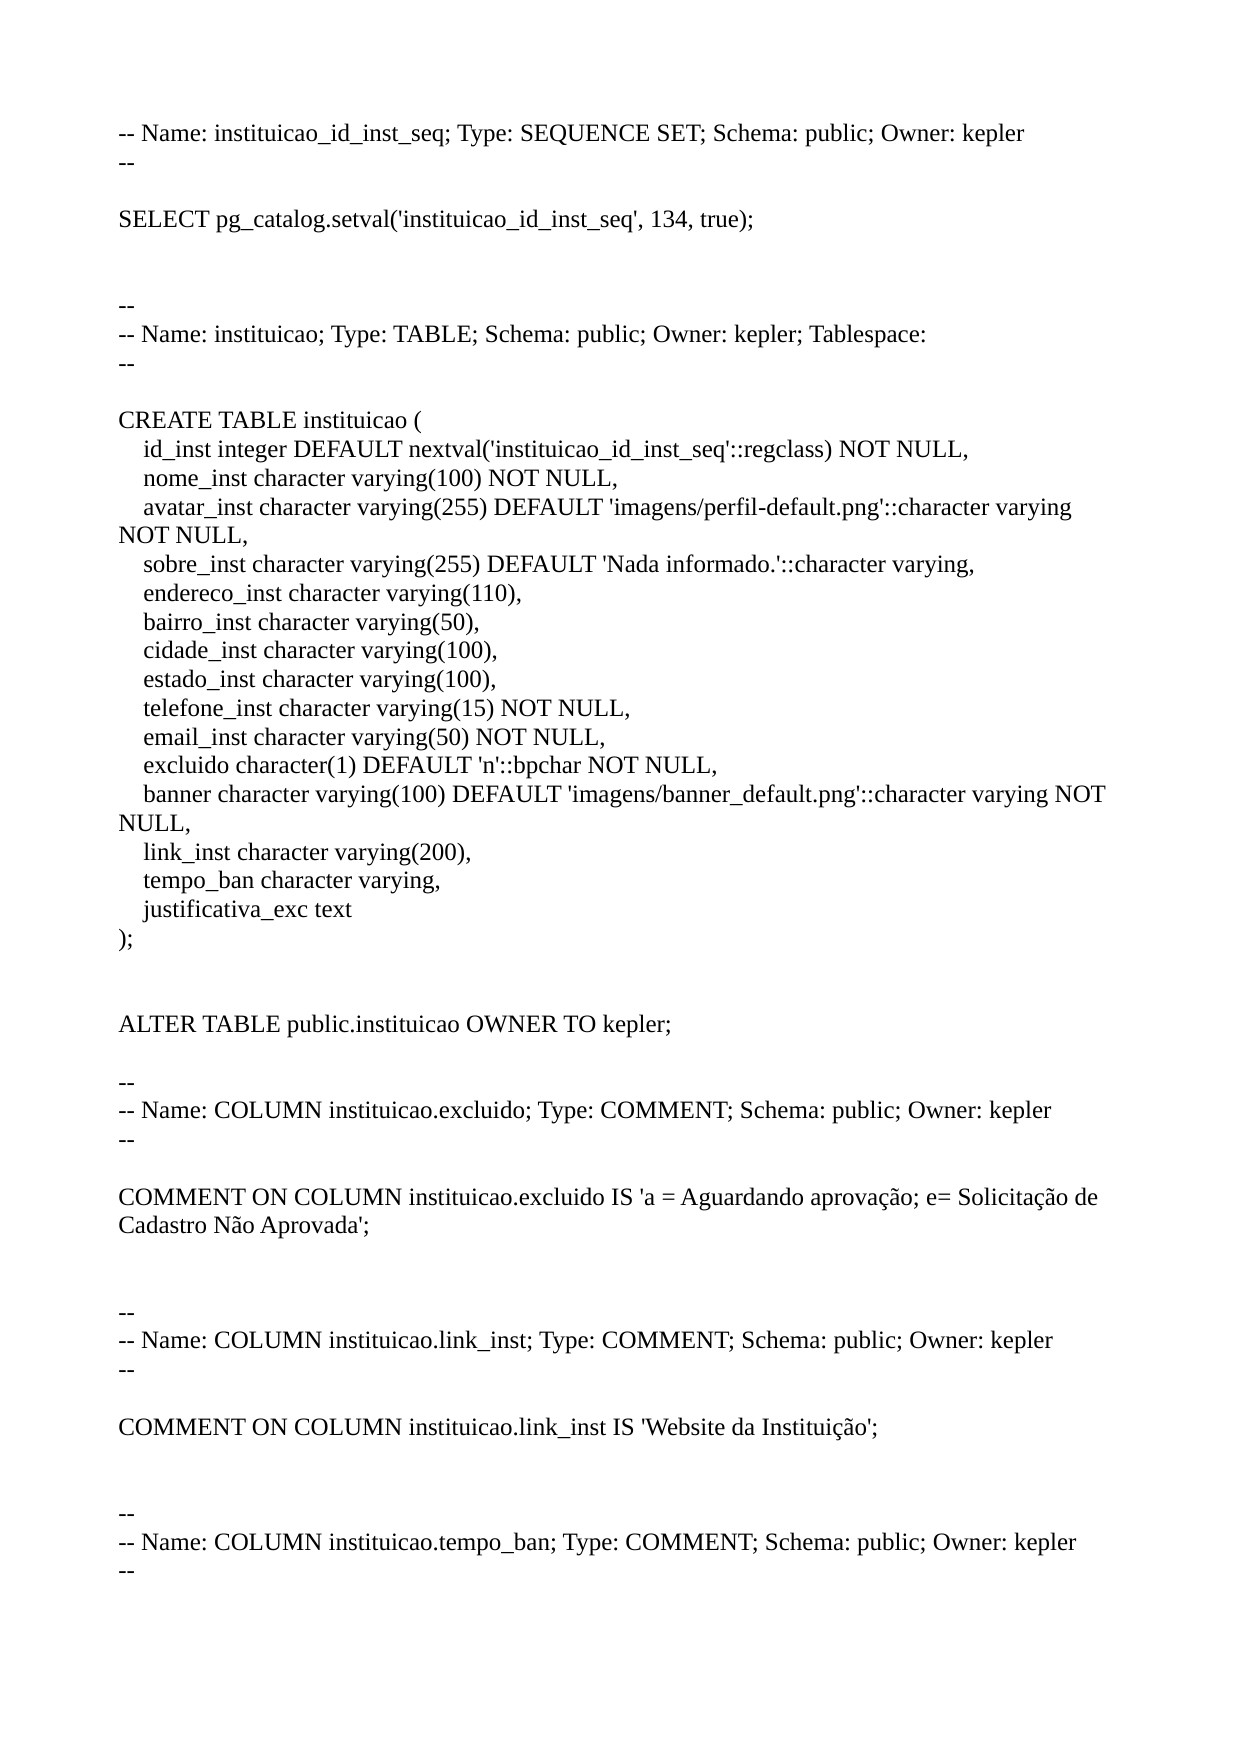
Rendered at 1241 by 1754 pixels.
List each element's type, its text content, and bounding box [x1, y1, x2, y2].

text ALTER TABLE public.instituicao OWNER TO kepler; [118, 1009, 1122, 1038]
text -- [118, 1297, 1122, 1326]
text cidade_inst character varying(100), [118, 636, 1122, 664]
text estado_inst character varying(100), [118, 664, 1122, 693]
text telefone_inst character varying(15) NOT NULL, [118, 693, 1122, 722]
text -- [118, 1067, 1122, 1096]
text -- Name: instituicao_id_inst_seq; Type: SEQUENCE SET; Schema: public; Owner: kepler [118, 118, 1122, 147]
text email_inst character varying(50) NOT NULL, [118, 722, 1122, 751]
text -- Name: instituicao; Type: TABLE; Schema: public; Owner: kepler; Tablespace: [118, 319, 1122, 348]
text link_inst character varying(200), [118, 837, 1122, 866]
text -- [118, 348, 1122, 377]
text -- [118, 291, 1122, 319]
text sobre_inst character varying(255) DEFAULT 'Nada informado.'::character varying, [118, 549, 1122, 578]
text nome_inst character varying(100) NOT NULL, [118, 463, 1122, 492]
text justificativa_exc text [118, 894, 1122, 923]
text banner character varying(100) DEFAULT 'imagens/banner_default.png'::character varying NOT NULL, [118, 779, 1122, 837]
text tempo_ban character varying, [118, 866, 1122, 894]
text SELECT pg_catalog.setval('instituicao_id_inst_seq', 134, true); [118, 204, 1122, 233]
text id_inst integer DEFAULT nextval('instituicao_id_inst_seq'::regclass) NOT NULL, [118, 434, 1122, 463]
text COMMENT ON COLUMN instituicao.link_inst IS 'Website da Instituição'; [118, 1412, 1122, 1441]
text bairro_inst character varying(50), [118, 607, 1122, 636]
text -- [118, 1124, 1122, 1153]
text -- [118, 1556, 1122, 1584]
text avatar_inst character varying(255) DEFAULT 'imagens/perfil-default.png'::character varying NOT NULL, [118, 492, 1122, 549]
text -- [118, 1498, 1122, 1527]
text -- Name: COLUMN instituicao.link_inst; Type: COMMENT; Schema: public; Owner: kepler [118, 1326, 1122, 1354]
text endereco_inst character varying(110), [118, 578, 1122, 607]
text CREATE TABLE instituicao ( [118, 406, 1122, 434]
text ); [118, 923, 1122, 952]
text COMMENT ON COLUMN instituicao.excluido IS 'a = Aguardando aprovação; e= Solicitação de Cadastro Não Aprovada'; [118, 1182, 1122, 1239]
text excluido character(1) DEFAULT 'n'::bpchar NOT NULL, [118, 751, 1122, 779]
text -- Name: COLUMN instituicao.tempo_ban; Type: COMMENT; Schema: public; Owner: kepler [118, 1527, 1122, 1556]
text -- Name: COLUMN instituicao.excluido; Type: COMMENT; Schema: public; Owner: kepler [118, 1096, 1122, 1124]
text -- [118, 1354, 1122, 1383]
text -- [118, 147, 1122, 176]
